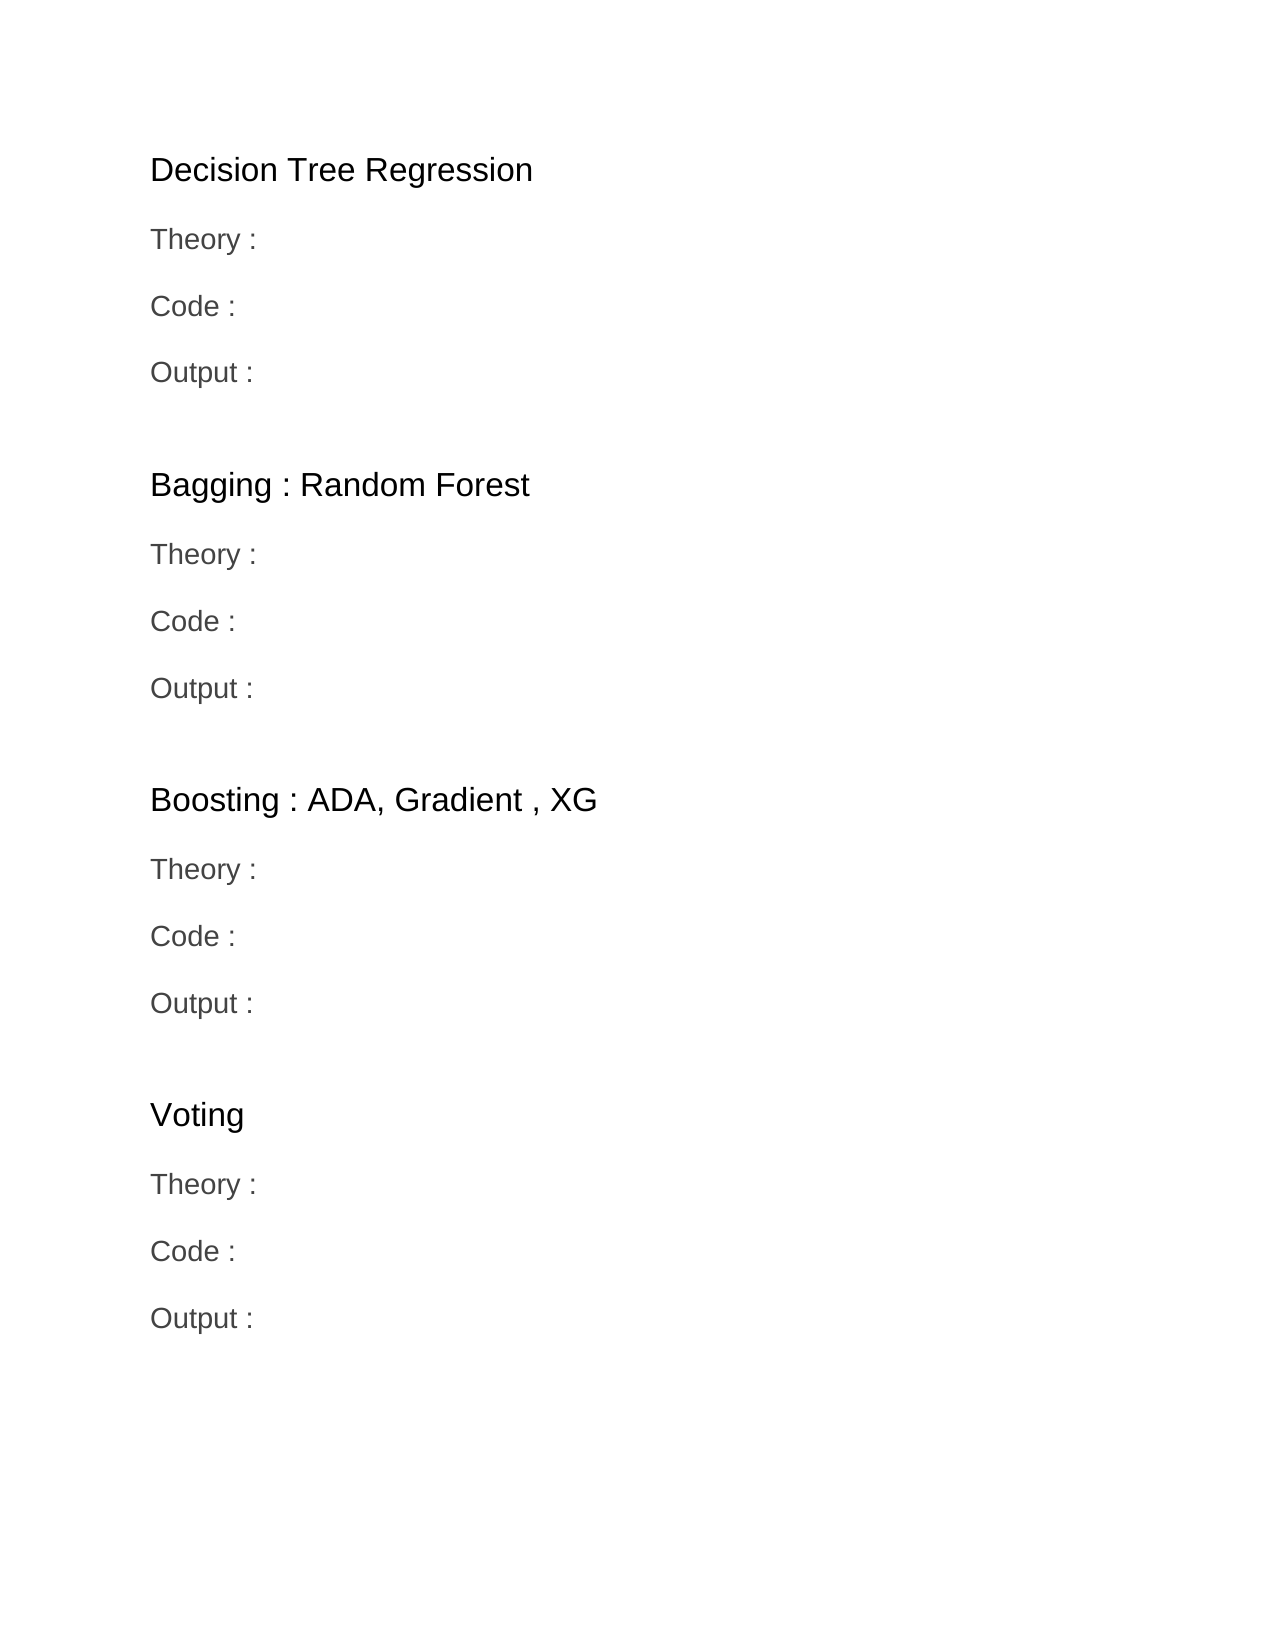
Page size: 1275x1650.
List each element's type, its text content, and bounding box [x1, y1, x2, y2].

subtitle Theory : [150, 852, 1125, 886]
subtitle Output : [150, 671, 1125, 704]
subtitle Boosting : ADA, Gradient , XG [150, 780, 1125, 819]
subtitle Voting [150, 1095, 1125, 1134]
subtitle Theory : [150, 1167, 1125, 1201]
subtitle Code : [150, 604, 1125, 637]
subtitle Output : [150, 1301, 1125, 1334]
subtitle Code : [150, 289, 1125, 322]
subtitle Theory : [150, 222, 1125, 255]
subtitle Output : [150, 986, 1125, 1019]
subtitle Bagging : Random Forest [150, 465, 1125, 503]
subtitle Code : [150, 919, 1125, 952]
subtitle Output : [150, 356, 1125, 389]
subtitle Code : [150, 1234, 1125, 1267]
subtitle Theory : [150, 537, 1125, 570]
subtitle Decision Tree Regression [150, 150, 1125, 188]
